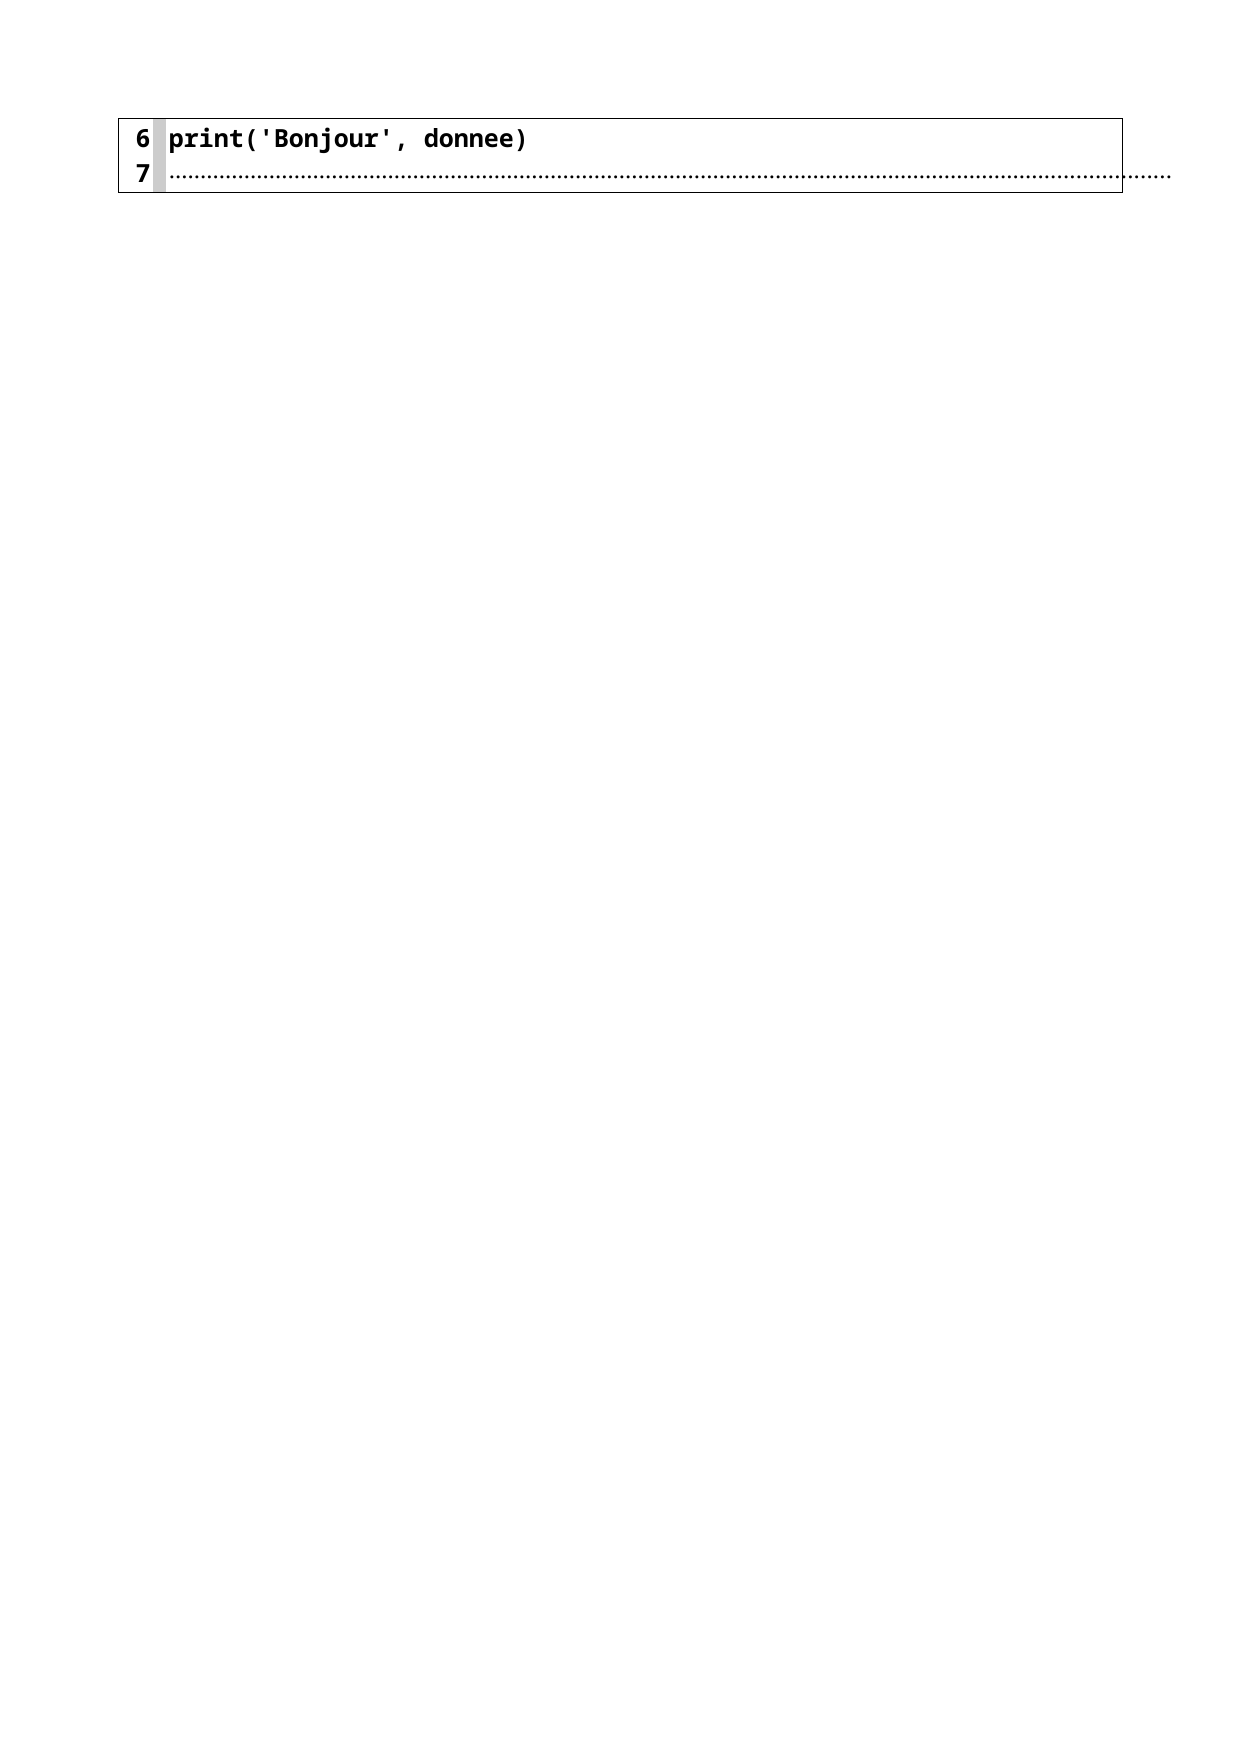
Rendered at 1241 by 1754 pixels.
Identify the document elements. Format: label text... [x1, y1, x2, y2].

table_header donnee = input('Entrer votre prénom : ') print('Bonjour', donnee) [166, 119, 1122, 192]
table_header [153, 119, 166, 192]
table_header 6 7 [119, 119, 153, 192]
